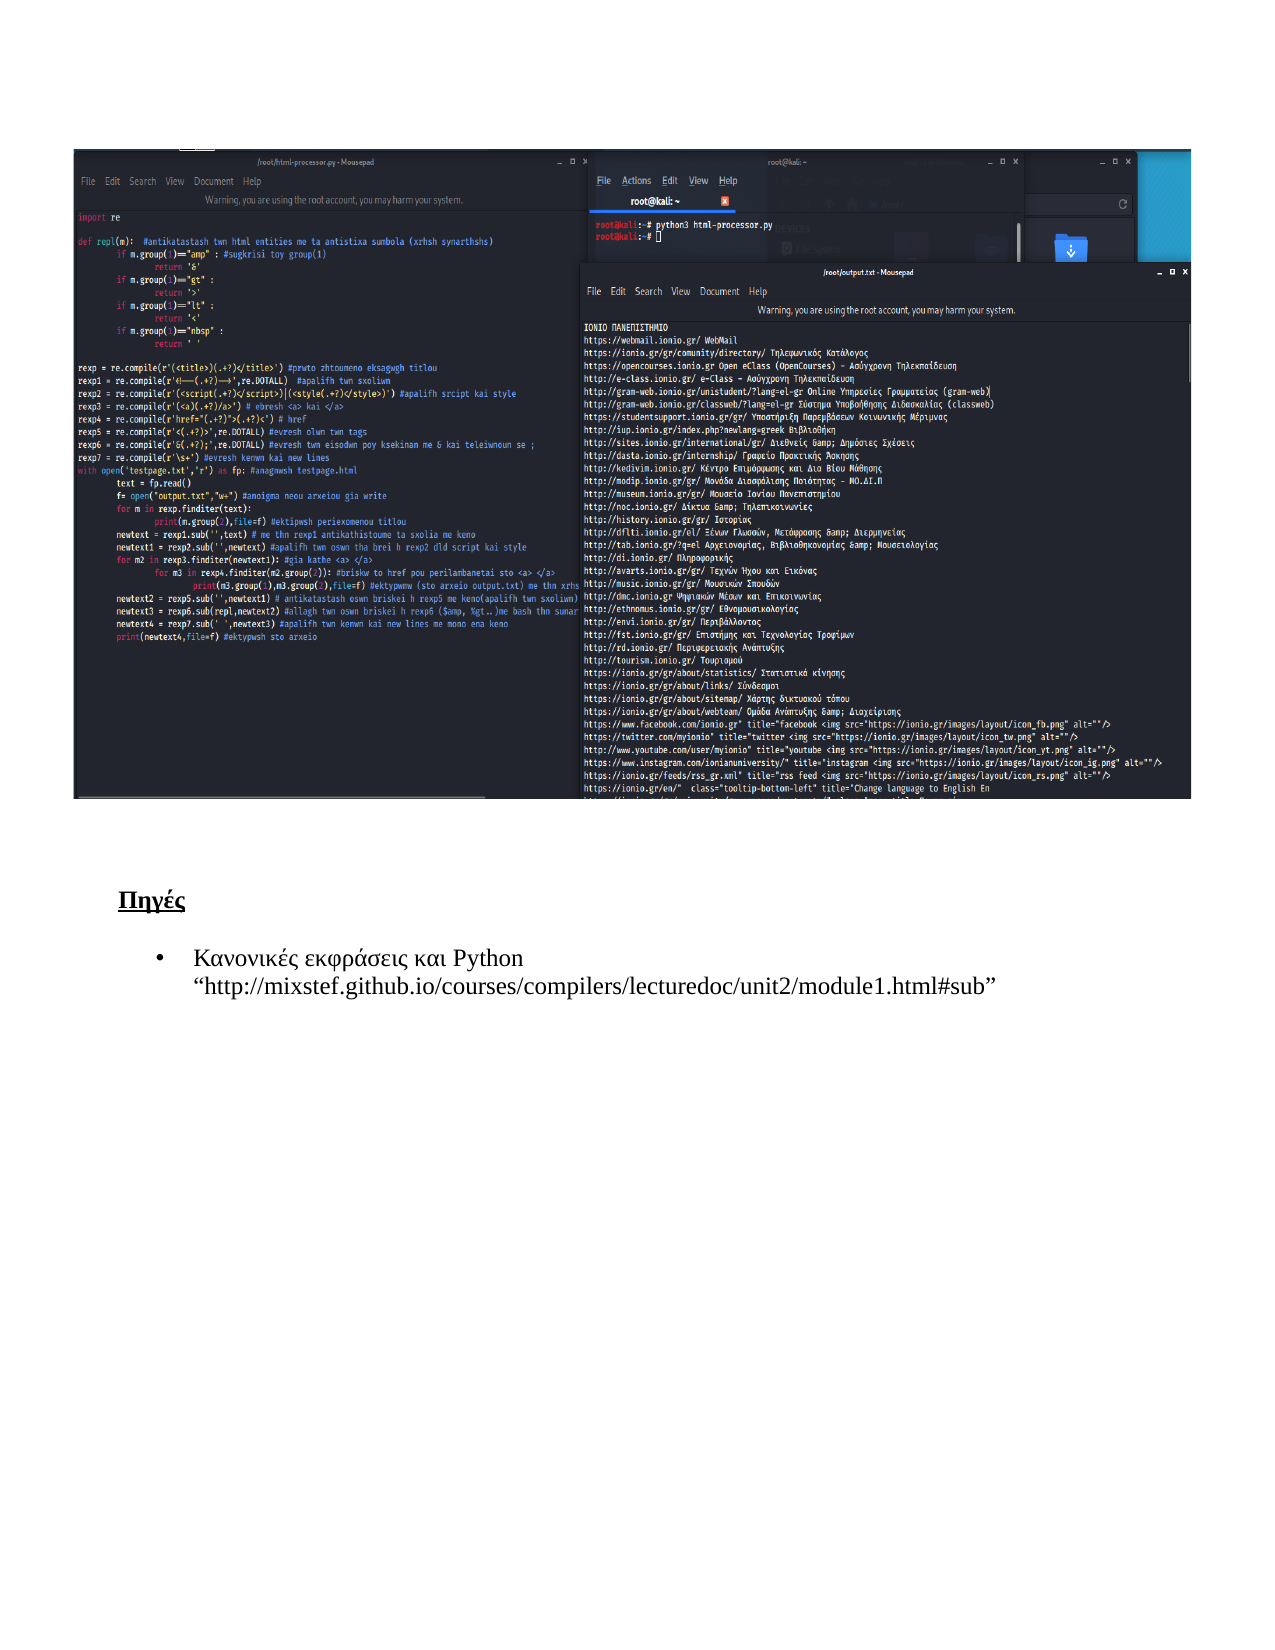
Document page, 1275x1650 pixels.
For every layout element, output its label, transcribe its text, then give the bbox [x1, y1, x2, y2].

text Πηγές [118, 885, 1157, 914]
picture [73, 149, 1192, 799]
list Κανονικές εκφράσεις και Python “http://mixstef.github.io/courses/compilers/lecturedoc/unit2/module1.html#sub” [156, 943, 1157, 1000]
